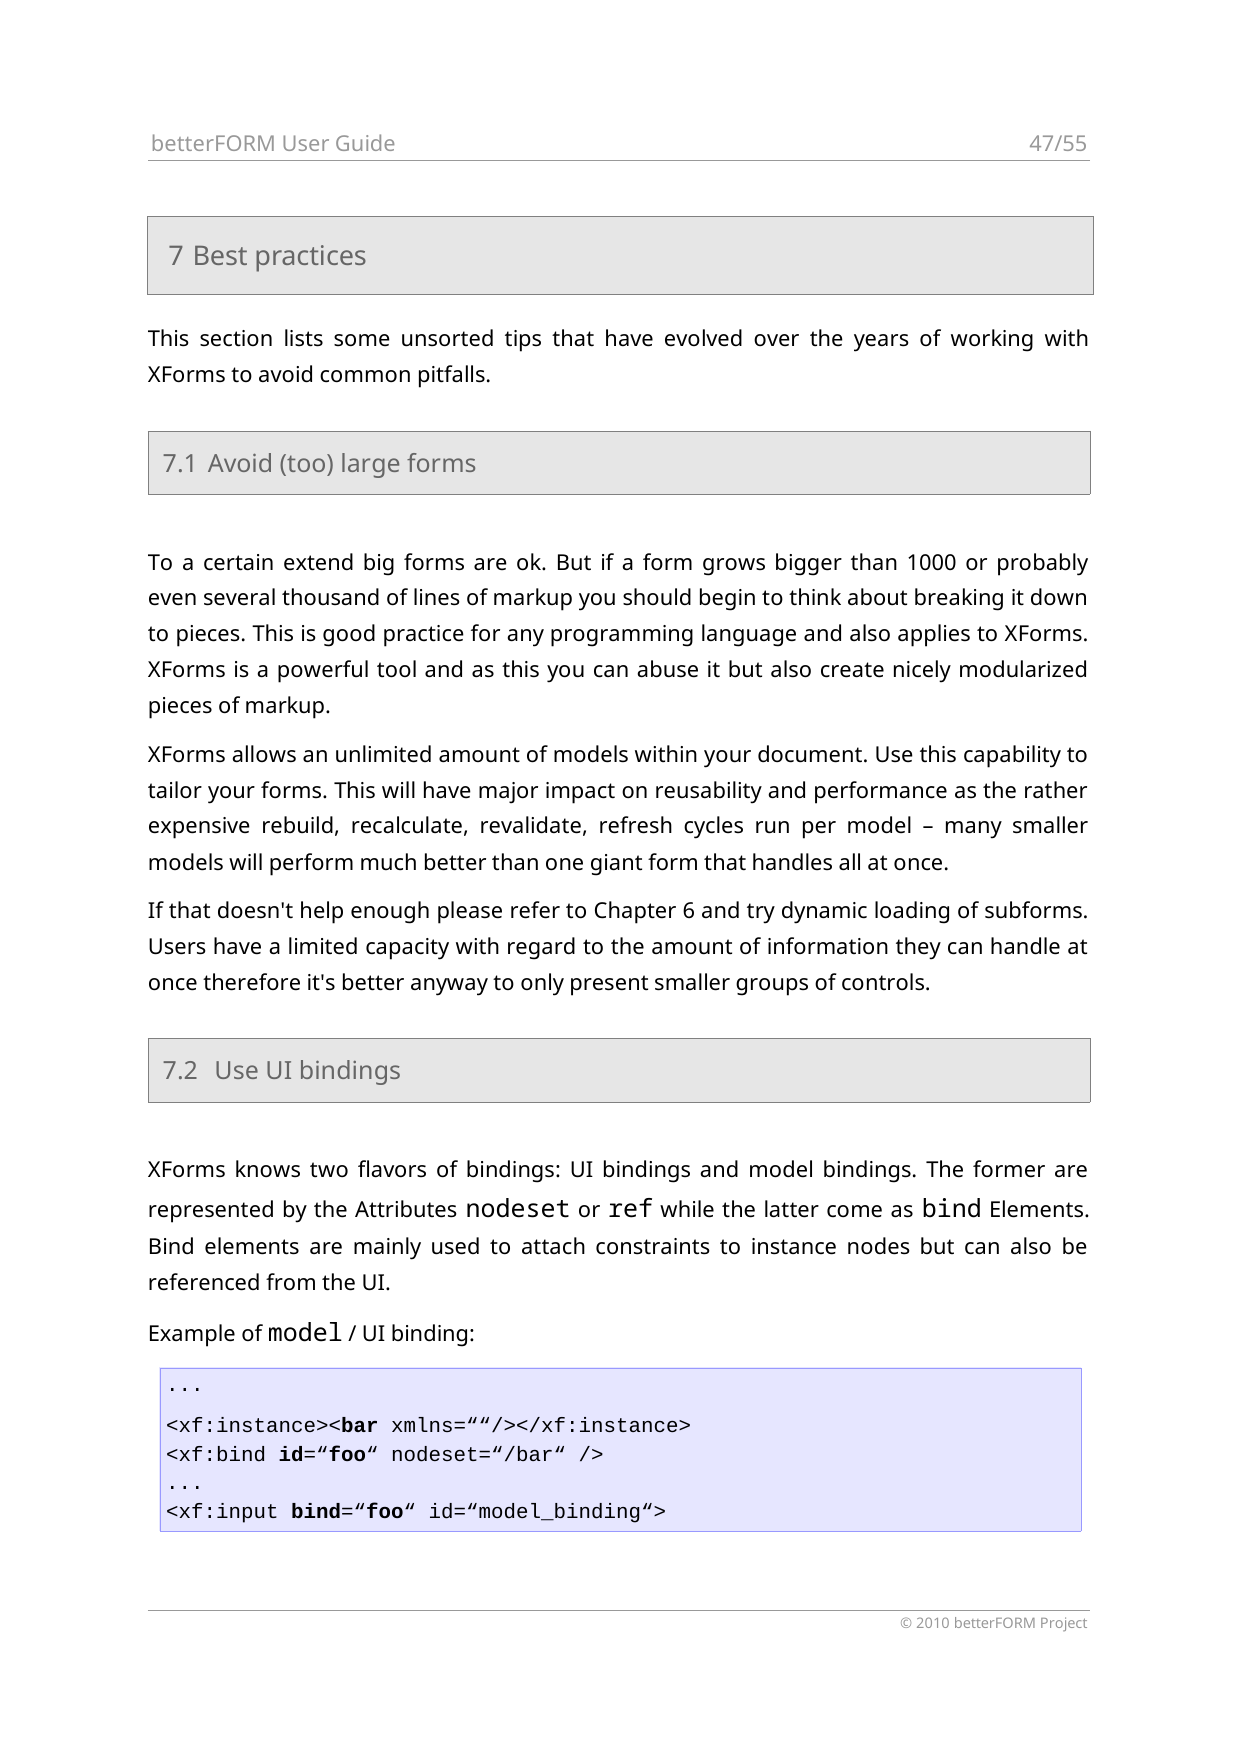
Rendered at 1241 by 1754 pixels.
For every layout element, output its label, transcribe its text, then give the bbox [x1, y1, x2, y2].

text This section lists some unsorted tips that have evolved over the years of working with XForms to avoid common pitfalls. [148, 323, 1090, 389]
text XForms knows two flavors of bindings: UI bindings and model bindings. The former are represented by the Attributes nodeset or ref while the latter come as bind Elements. Bind elements are mainly used to attach constraints to instance nodes but can also be referenced from the UI. [148, 1154, 1090, 1297]
subtitle Best practices [148, 217, 1093, 294]
text If that doesn't help enough please refer to Chapter 6 and try dynamic loading of subforms. Users have a limited capacity with regard to the amount of information they can handle at once therefore it's better anyway to only present smaller groups of controls. [148, 895, 1090, 997]
text Example of model / UI binding: [148, 1315, 1090, 1349]
text To a certain extend big forms are ok. But if a form grows bigger than 1000 or probably even several thousand of lines of markup you should begin to think about breaking it down to pieces. This is good practice for any programming language and also applies to XForms. XForms is a powerful tool and as this you can abuse it but also create nicely modularized pieces of markup. [148, 546, 1090, 720]
subtitle Use UI bindings [149, 1039, 1090, 1102]
text <xf:instance><bar xmlns=““/></xf:instance> <xf:bind id=“foo“ nodeset=“/bar“ /> ... <xf:input bind=“foo“ id=“model_binding“> [161, 1409, 1081, 1531]
text ... [161, 1369, 1081, 1397]
subtitle Avoid (too) large forms [149, 432, 1090, 494]
text XForms allows an unlimited amount of models within your document. Use this capability to tailor your forms. This will have major impact on reusability and performance as the rather expensive rebuild, recalculate, revalidate, refresh cycles run per model – many smaller models will perform much better than one giant form that handles all at once. [148, 738, 1090, 876]
